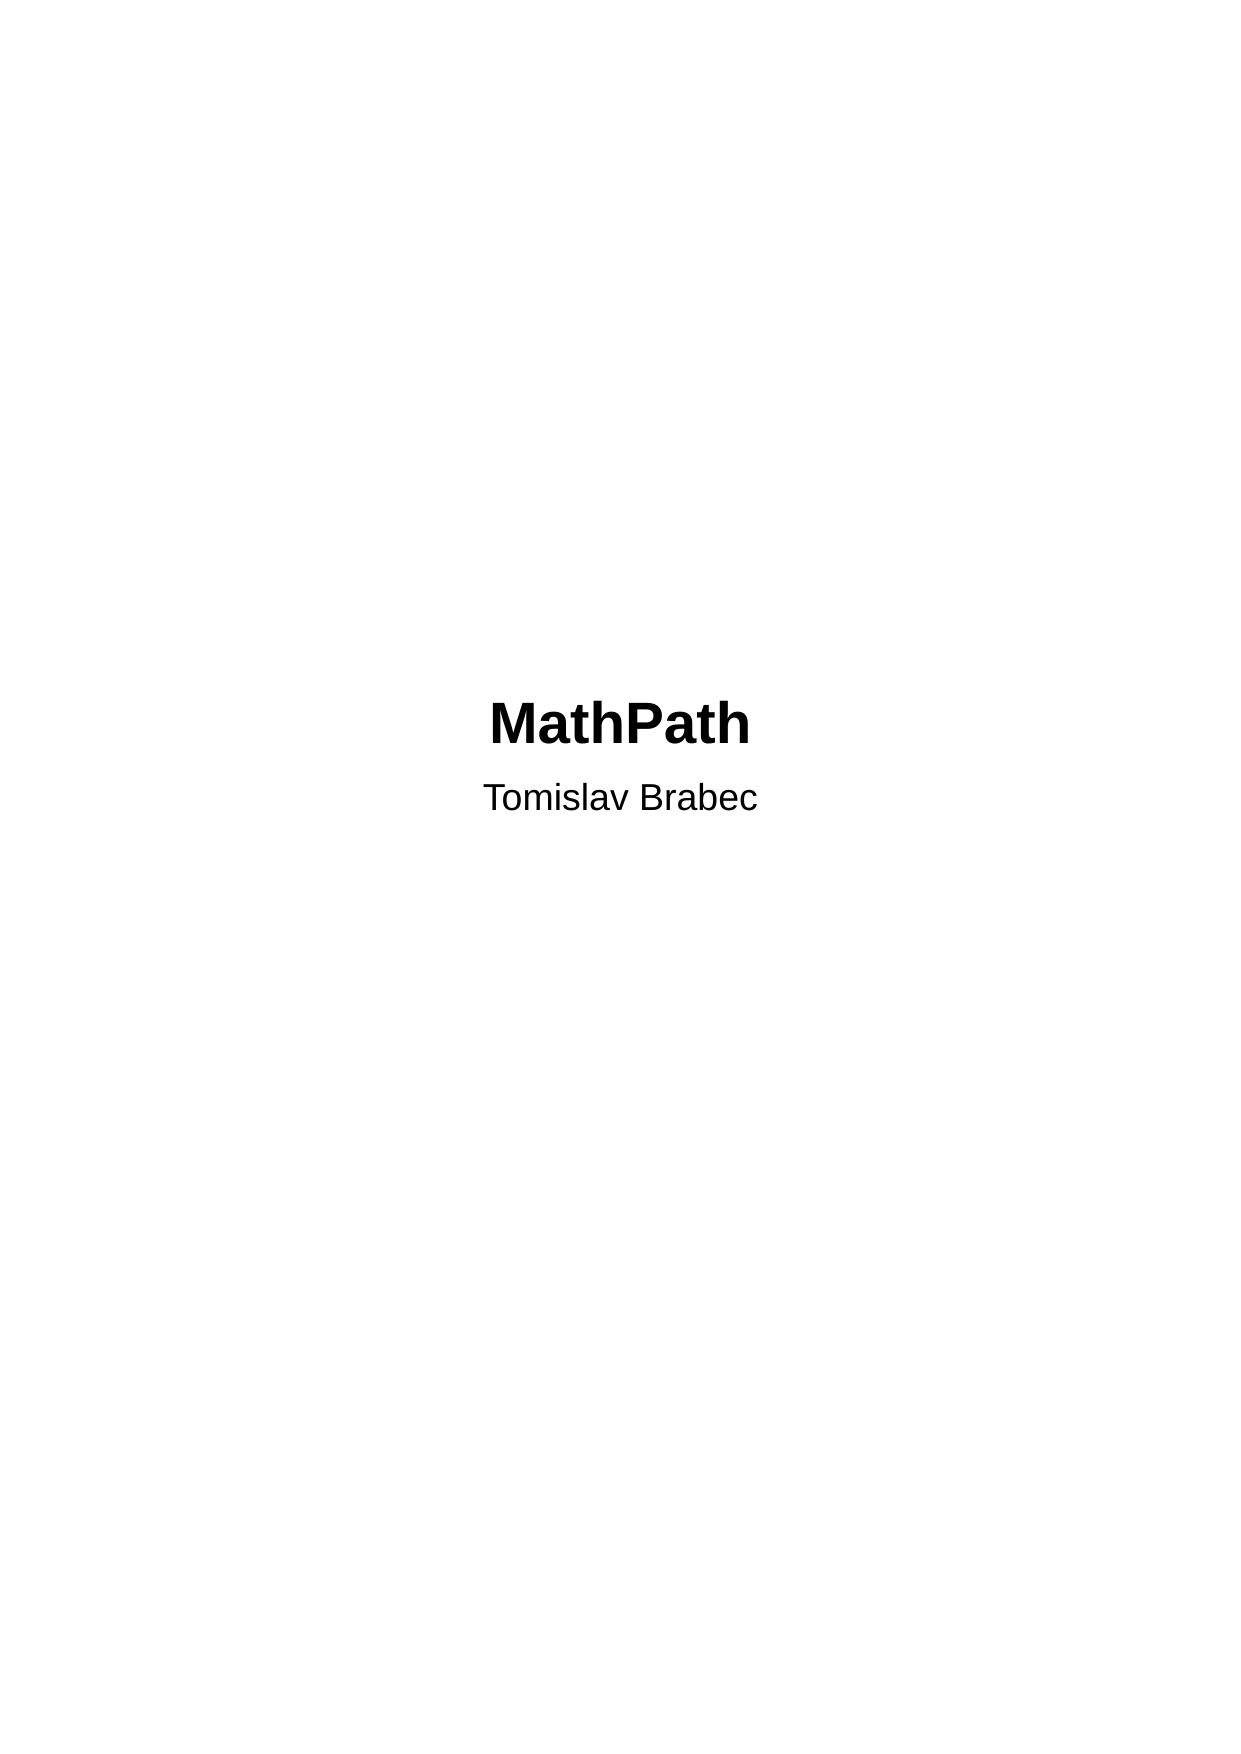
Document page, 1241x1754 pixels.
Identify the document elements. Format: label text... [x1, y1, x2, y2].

subtitle Tomislav Brabec [118, 775, 1122, 818]
title MathPath [118, 689, 1122, 756]
